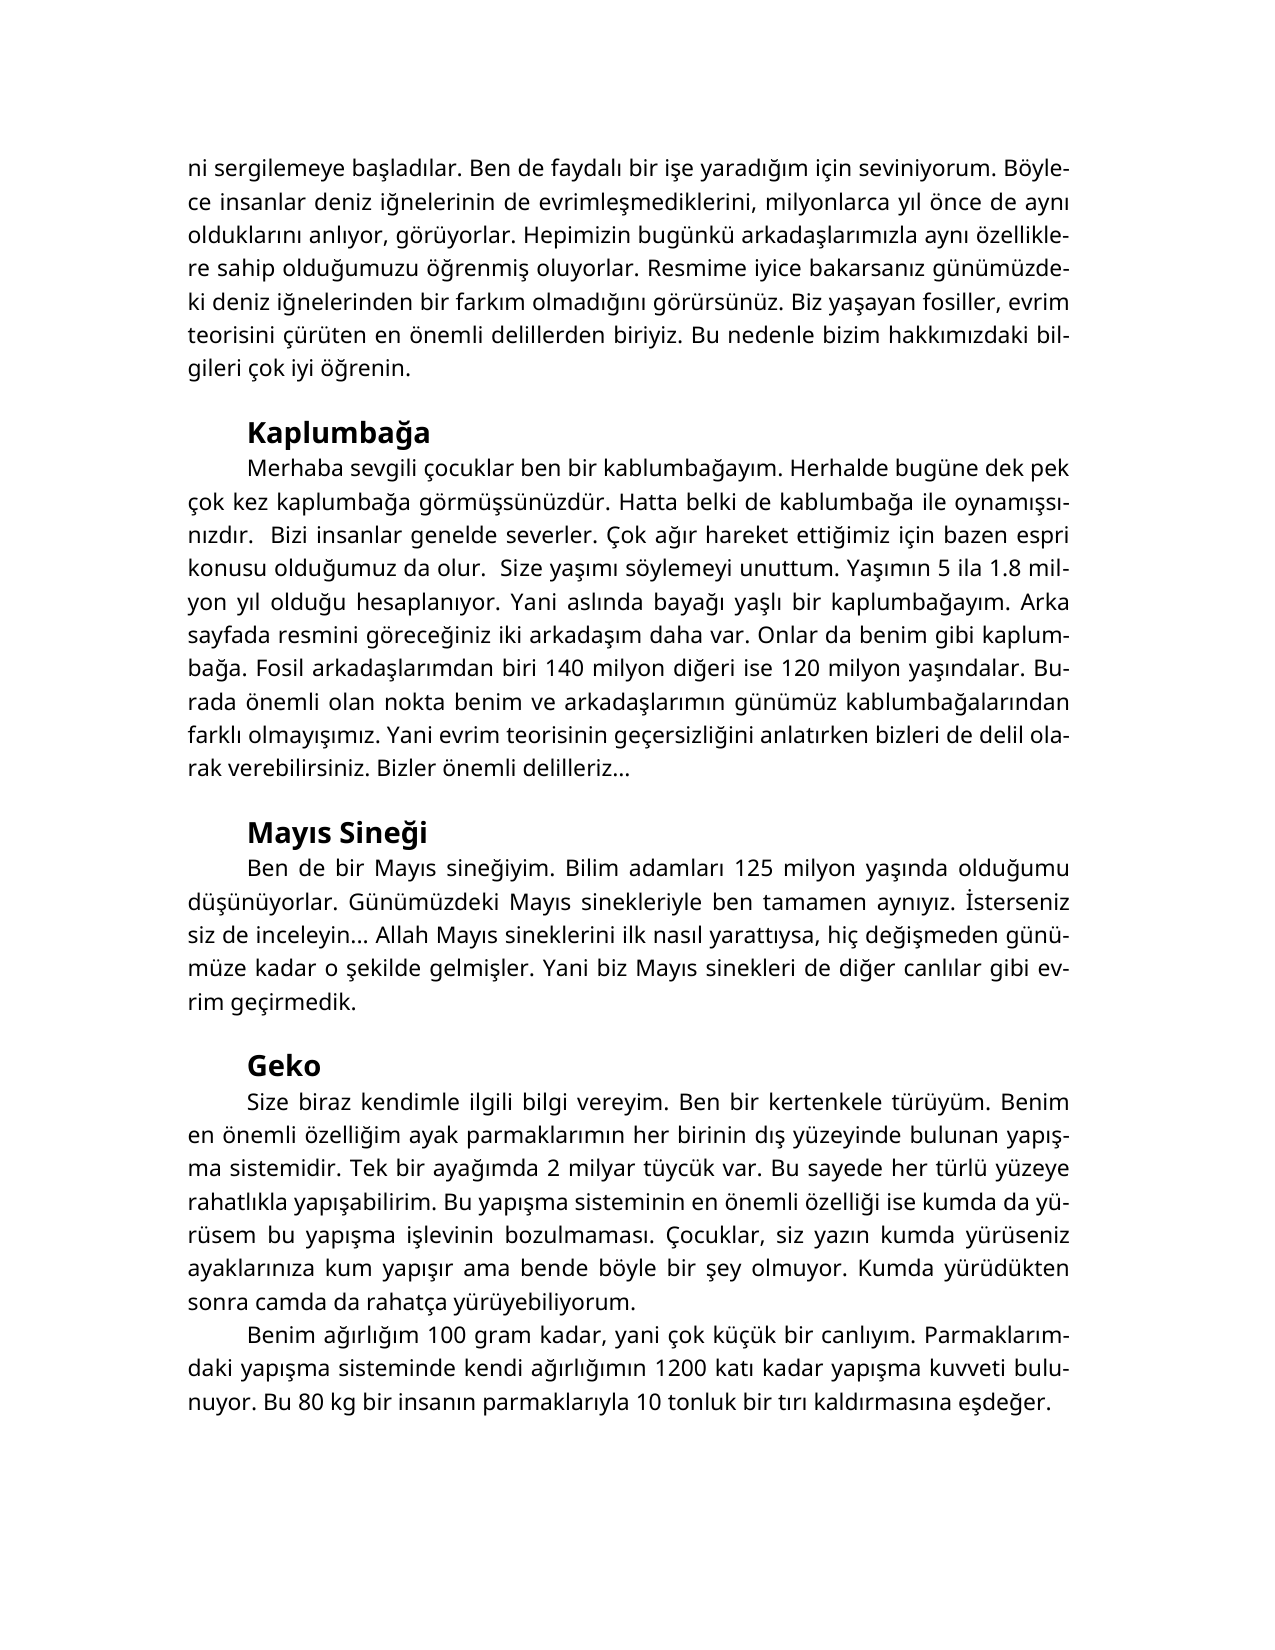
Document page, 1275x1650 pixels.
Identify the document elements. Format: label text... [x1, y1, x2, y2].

text Be­nim ağır­lı­ğım 100 gram ka­dar, ya­ni çok kü­çük bir can­lı­yım. Par­mak­la­rım­da­ki ya­pış­ma sis­te­min­de ken­di ağır­lı­ğı­mın 1200 ka­tı ka­dar ya­pış­ma kuv­ve­ti bu­lu­nu­yor. Bu 80 kg bir in­sa­nın par­mak­la­rıy­la 10 ton­luk bir tı­rı kal­dır­ma­sı­na eş­de­ğer. [187, 1317, 1070, 1417]
text Si­ze bi­raz ken­dim­le il­gi­li bil­gi ve­re­yim. Ben bir ker­ten­ke­le tü­rü­yüm. Be­nim en önem­li özel­li­ğim ayak par­mak­la­rı­mın her bi­ri­nin dış yü­ze­yin­de bu­lu­nan ya­pış­ma sis­te­mi­dir. Tek bir aya­ğım­da 2 mil­yar tüy­cük var. Bu sa­ye­de her tür­lü yü­ze­ye ra­hat­lık­la ya­pı­şa­bi­li­rim. Bu ya­pış­ma sis­te­mi­nin en önem­li özel­li­ği ise kum­da da yü­rü­sem bu ya­pış­ma iş­le­vi­nin bo­zul­ma­ma­sı. Ço­cuk­lar, siz ya­zın kum­da yü­rü­se­niz ayak­la­rı­nı­za kum ya­pı­şır ama ben­de böy­le bir şey ol­mu­yor. Kum­da yü­rü­dük­ten son­ra cam­da da ra­hat­ça yü­rü­ye­bi­li­yo­rum. [187, 1083, 1070, 1317]
text Kap­lum­ba­ğa [187, 417, 1070, 450]
text Ma­yıs Si­ne­ği [187, 817, 1070, 850]
text Ben de bir Ma­yıs si­ne­ği­yim. Bi­lim adam­la­rı 125 mil­yon ya­şın­da ol­du­ğu­mu dü­şü­nü­yor­lar. Gü­nü­müz­de­ki Ma­yıs si­nek­le­riy­le ben ta­ma­men ay­nı­yız. İs­ter­se­niz siz de in­ce­le­yin... Al­lah Ma­yıs si­nek­le­ri­ni ilk na­sıl ya­rat­tıy­sa, hiç de­ğiş­me­den gü­nü­mü­ze ka­dar o şe­kil­de gel­miş­ler. Ya­ni biz Ma­yıs si­nek­le­ri de di­ğer can­lı­lar gi­bi ev­rim ge­çir­me­dik. [187, 850, 1070, 1017]
text Mer­ha­ba sev­gi­li ço­cuk­lar ben bir kab­lum­ba­ğa­yım. Her­hal­de bu­gü­ne dek pek çok kez kap­lum­ba­ğa gör­müş­sü­nüz­dür. Hat­ta bel­ki de kab­lum­ba­ğa ile oy­na­mış­sı­nız­dır. Bi­zi in­san­lar ge­nel­de se­ver­ler. Çok ağır ha­re­ket et­ti­ği­miz için ba­zen es­pri ko­nu­su ol­du­ğu­muz da olur. Si­ze ya­şı­mı söy­le­me­yi unut­tum. Yaşımın 5 ila 1.8 mil­yon yıl olduğu hesaplanıyor. Ya­ni as­lın­da ba­ya­ğı yaş­lı bir kap­lum­ba­ğa­yım. Ar­ka say­fa­da res­mi­ni gö­re­ce­ği­niz iki ar­ka­da­şım da­ha var. On­lar da be­nim gi­bi kap­lum­ba­ğa. Fo­sil ar­ka­daş­la­rım­dan bi­ri 140 mil­yon di­ğe­ri ise 120 mil­yon ya­şın­da­lar. Bu­ra­da önem­li olan nok­ta be­nim ve ar­ka­daş­la­rı­mın gü­nü­müz kab­lum­ba­ğa­la­rın­dan fark­lı ol­ma­yı­şı­mız. Ya­ni ev­rim te­ori­si­nin ge­çer­siz­li­ği­ni an­la­tır­ken biz­le­ri de de­lil ola­rak ve­re­bi­lir­si­niz. Biz­ler önem­li de­lil­le­riz… [187, 450, 1070, 783]
text ni ser­gi­le­me­ye baş­la­dı­lar. Ben de fay­da­lı bir işe ya­ra­dı­ğım için se­vi­ni­yo­rum. Böy­le­ce in­san­lar de­niz iğ­ne­le­ri­nin de ev­rim­leş­me­dik­le­ri­ni, mil­yon­lar­ca yıl ön­ce de ay­nı ol­duk­la­rı­nı an­lı­yor, gö­rü­yor­lar. He­pi­mi­zin bu­gün­kü ar­ka­daş­la­rı­mız­la ay­nı özel­lik­le­re sa­hip ol­du­ğu­mu­zu öğ­ren­miş olu­yor­lar. Res­mi­me iyi­ce ba­kar­sa­nız gü­nü­müz­de­ki de­niz iğ­ne­le­rin­den bir far­kım ol­ma­dı­ğı­nı gö­rür­sü­nüz. Biz ya­şa­yan fo­sil­ler, ev­rim te­ori­si­ni çü­rü­ten en önem­li de­lil­ler­den bi­ri­yiz. Bu ne­den­le bi­zim hak­kı­mız­da­ki bil­gi­le­ri çok iyi öğ­re­nin. [187, 150, 1070, 383]
text Ge­ko [187, 1050, 1070, 1083]
